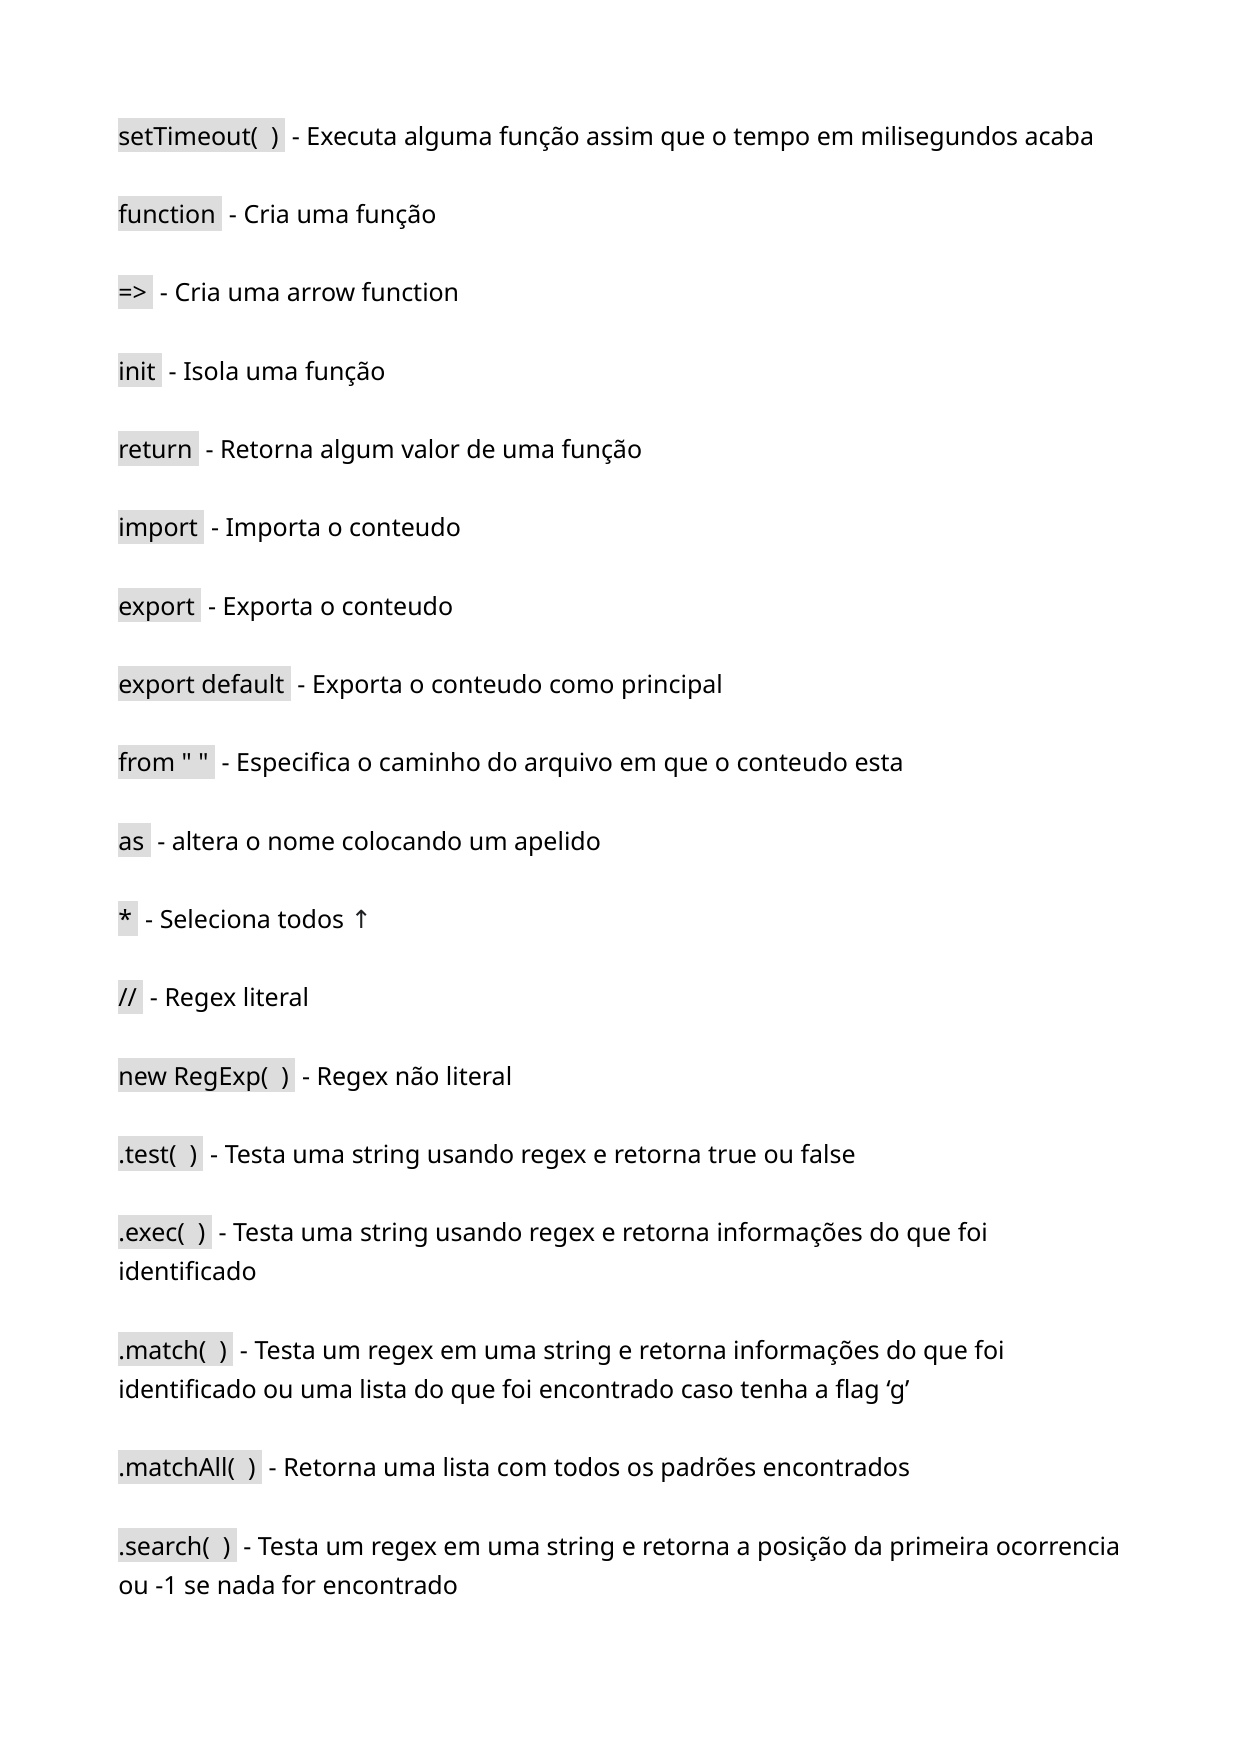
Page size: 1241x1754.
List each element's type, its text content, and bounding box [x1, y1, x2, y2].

text .match( ) - Testa um regex em uma string e retorna informações do que foi identificado ou uma lista do que foi encontrado caso tenha a flag ‘g’ [118, 1332, 1122, 1406]
text new RegExp( ) - Regex não literal [118, 1058, 1122, 1092]
text export - Exporta o conteudo [118, 588, 1122, 622]
text .matchAll( ) - Retorna uma lista com todos os padrões encontrados [118, 1450, 1122, 1484]
text => - Cria uma arrow function [118, 275, 1122, 309]
text * - Seleciona todos ↑ [118, 901, 1122, 936]
text .test( ) - Testa uma string usando regex e retorna true ou false [118, 1136, 1122, 1171]
text return - Retorna algum valor de uma função [118, 431, 1122, 466]
text function - Cria uma função [118, 196, 1122, 231]
text init - Isola uma função [118, 353, 1122, 387]
text // - Regex literal [118, 980, 1122, 1014]
text setTimeout( ) - Executa alguma função assim que o tempo em milisegundos acaba [118, 118, 1122, 152]
text .search( ) - Testa um regex em uma string e retorna a posição da primeira ocorrencia ou -1 se nada for encontrado [118, 1528, 1122, 1601]
text export default - Exporta o conteudo como principal [118, 666, 1122, 701]
text .exec( ) - Testa uma string usando regex e retorna informações do que foi identificado [118, 1215, 1122, 1288]
text from " " - Especifica o caminho do arquivo em que o conteudo esta [118, 745, 1122, 779]
text as - altera o nome colocando um apelido [118, 823, 1122, 857]
text import - Importa o conteudo [118, 510, 1122, 544]
